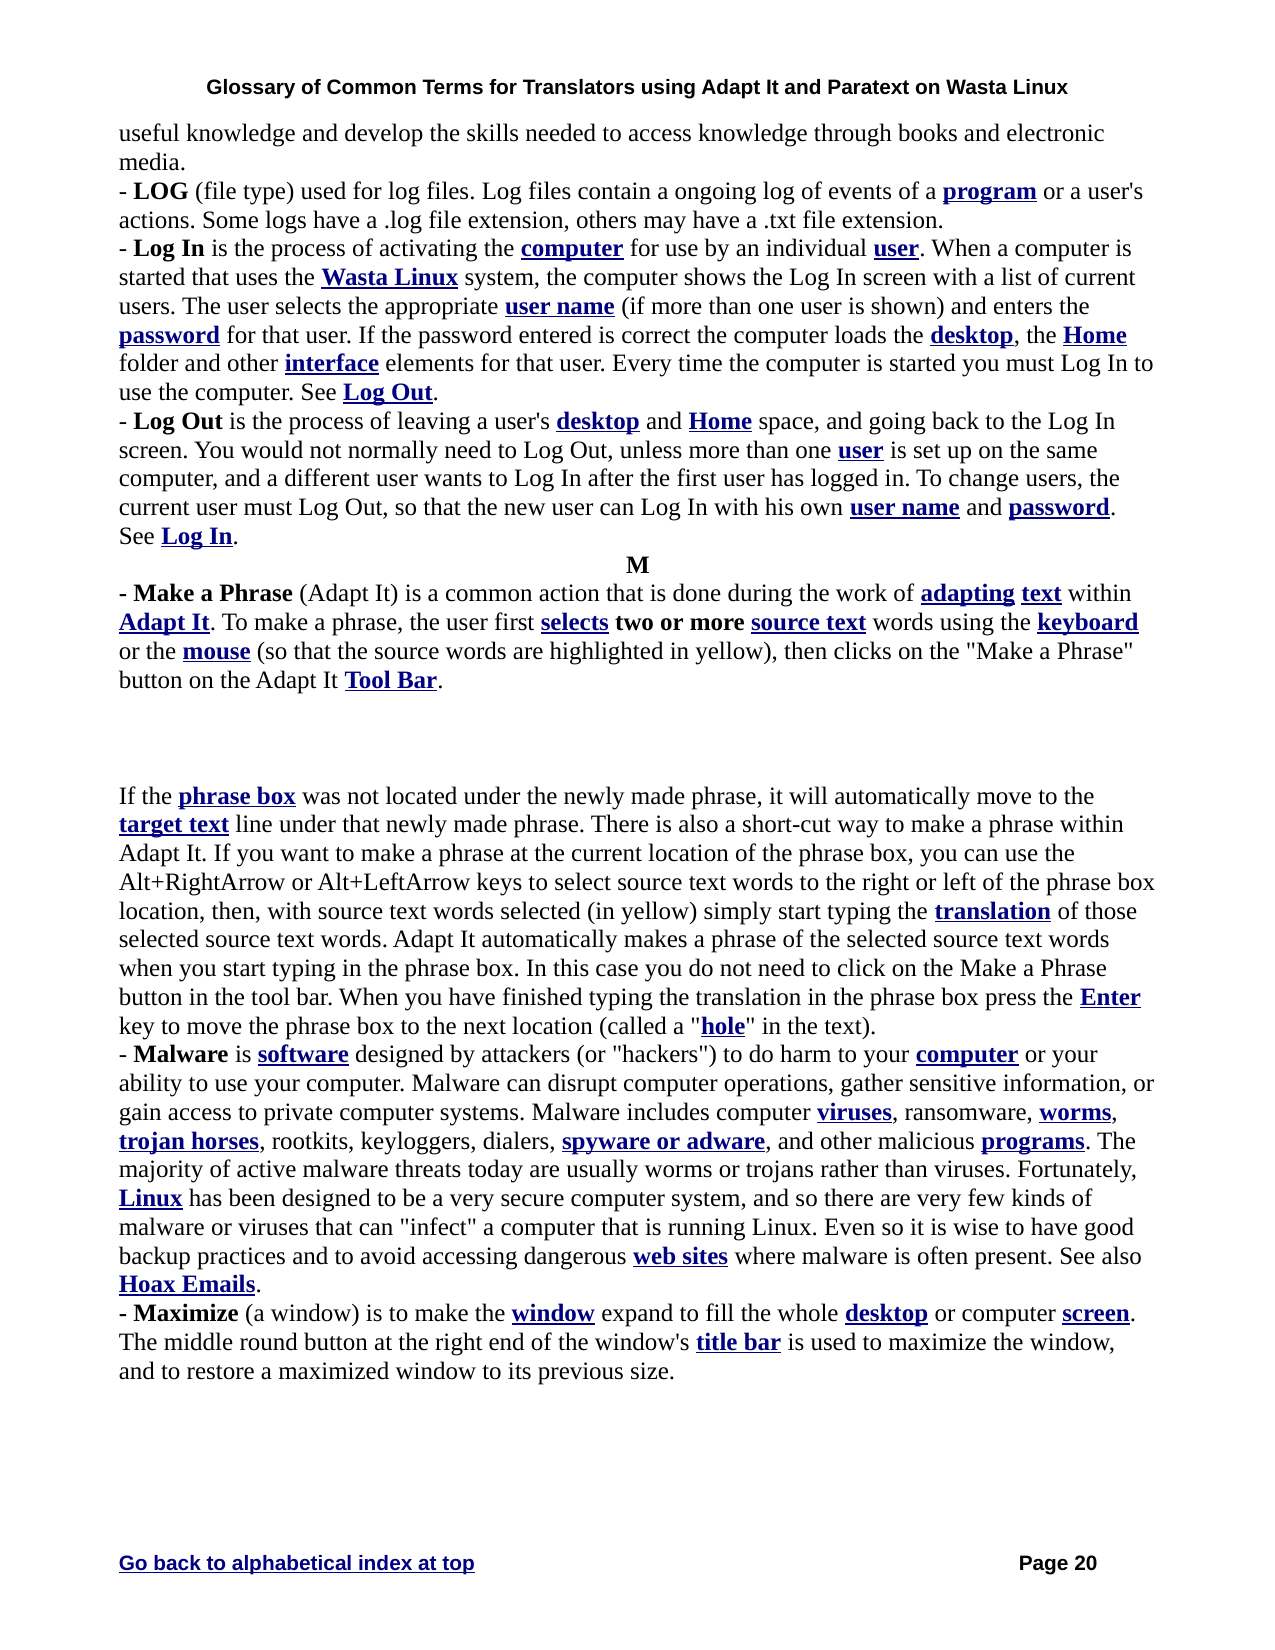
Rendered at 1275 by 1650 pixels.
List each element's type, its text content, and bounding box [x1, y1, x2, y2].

text - Make a Phrase (Adapt It) is a common action that is done during the work of adapting text within Adapt It. To make a phrase, the user first selects two or more source text words using the keyboard or the mouse (so that the source words are highlighted in yellow), then clicks on the "Make a Phrase" button on the Adapt It Tool Bar. [118, 578, 1156, 693]
text - LOG (file type) used for log files. Log files contain a ongoing log of events of a program or a user's actions. Some logs have a .log file extension, others may have a .txt file extension. [118, 176, 1156, 233]
text useful knowledge and develop the skills needed to access knowledge through books and electronic media. [118, 118, 1156, 176]
text - Log In is the process of activating the computer for use by an individual user. When a computer is started that uses the Wasta Linux system, the computer shows the Log In screen with a list of current users. The user selects the appropriate user name (if more than one user is shown) and enters the password for that user. If the password entered is correct the computer loads the desktop, the Home folder and other interface elements for that user. Every time the computer is started you must Log In to use the computer. See Log Out. [118, 233, 1156, 406]
text - Maximize (a window) is to make the window expand to fill the whole desktop or computer screen. The middle round button at the right end of the window's title bar is used to maximize the window, and to restore a maximized window to its previous size. [118, 1298, 1156, 1384]
text M [118, 550, 1156, 578]
text If the phrase box was not located under the newly made phrase, it will automatically move to the target text line under that newly made phrase. There is also a short-cut way to make a phrase within Adapt It. If you want to make a phrase at the current location of the phrase box, you can use the Alt+RightArrow or Alt+LeftArrow keys to select source text words to the right or left of the phrase box location, then, with source text words selected (in yellow) simply start typing the translation of those selected source text words. Adapt It automatically makes a phrase of the selected source text words when you start typing in the phrase box. In this case you do not need to click on the Make a Phrase button in the tool bar. When you have finished typing the translation in the phrase box press the Enter key to move the phrase box to the next location (called a "hole" in the text). [118, 693, 1156, 1039]
text - Log Out is the process of leaving a user's desktop and Home space, and going back to the Log In screen. You would not normally need to Log Out, unless more than one user is set up on the same computer, and a different user wants to Log In after the first user has logged in. To change users, the current user must Log Out, so that the new user can Log In with his own user name and password. See Log In. [118, 406, 1156, 550]
text - Malware is software designed by attackers (or "hackers") to do harm to your computer or your ability to use your computer. Malware can disrupt computer operations, gather sensitive information, or gain access to private computer systems. Malware includes computer viruses, ransomware, worms, trojan horses, rootkits, keyloggers, dialers, spyware or adware, and other malicious programs. The majority of active malware threats today are usually worms or trojans rather than viruses. Fortunately, Linux has been designed to be a very secure computer system, and so there are very few kinds of malware or viruses that can "infect" a computer that is running Linux. Even so it is wise to have good backup practices and to avoid accessing dangerous web sites where malware is often present. See also Hoax Emails. [118, 1039, 1156, 1298]
